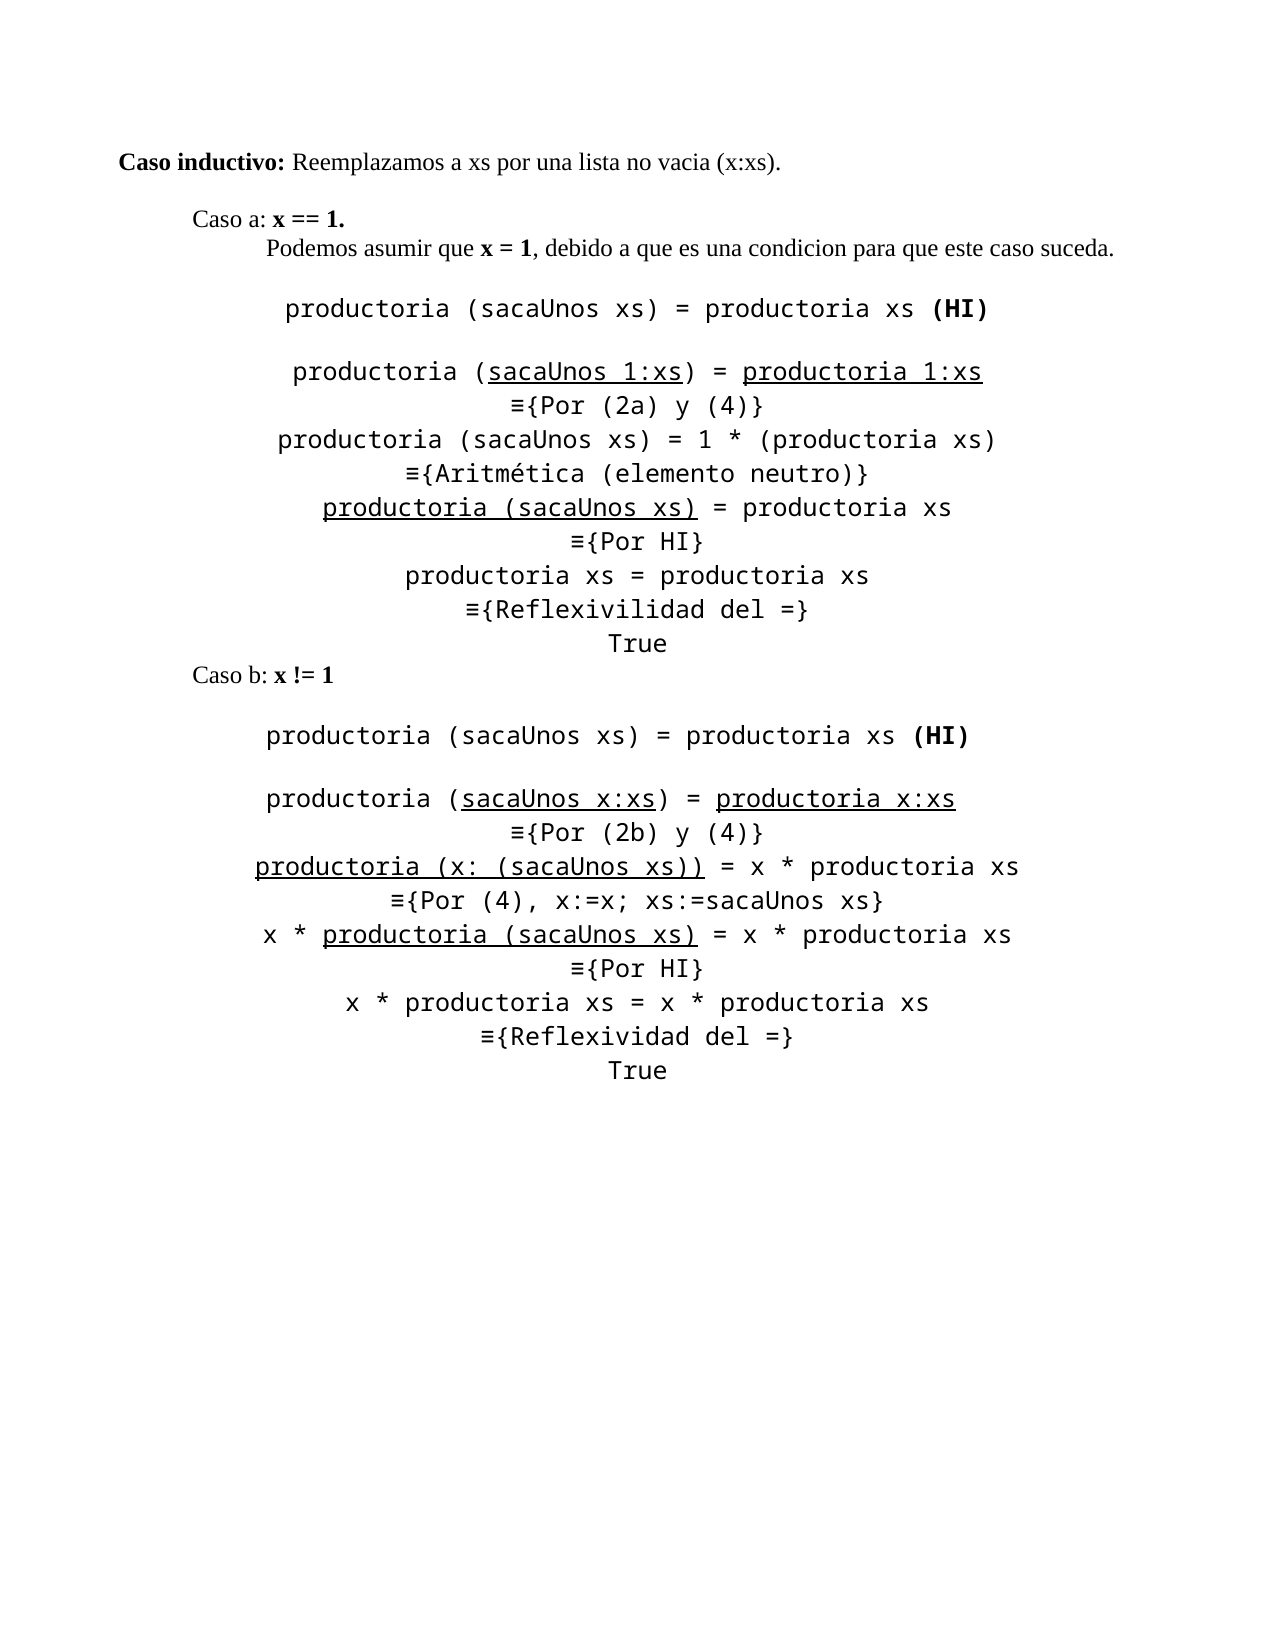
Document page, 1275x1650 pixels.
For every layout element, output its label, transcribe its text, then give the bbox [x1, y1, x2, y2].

text Caso b: x != 1 [118, 660, 1157, 689]
text productoria (x: (sacaUnos xs)) = x * productoria xs [118, 848, 1157, 882]
text ≡{Por (2b) y (4)} [118, 814, 1157, 848]
text ≡{Por (2a) y (4)} [118, 387, 1157, 422]
text productoria (sacaUnos 1:xs) = productoria 1:xs [118, 353, 1157, 387]
text productoria (sacaUnos xs) = productoria xs (HI) [118, 717, 1157, 752]
text True [118, 1053, 1157, 1087]
text Podemos asumir que x = 1, debido a que es una condicion para que este caso suceda. [118, 233, 1157, 262]
text ≡{Por HI} [118, 524, 1157, 558]
text True [118, 626, 1157, 660]
text productoria xs = productoria xs [118, 558, 1157, 592]
text x * productoria (sacaUnos xs) = x * productoria xs [118, 917, 1157, 951]
text productoria (sacaUnos x:xs) = productoria x:xs [118, 780, 1157, 814]
text ≡{Por HI} [118, 951, 1157, 985]
text x * productoria xs = x * productoria xs [118, 985, 1157, 1019]
text ≡{Reflexividad del =} [118, 1019, 1157, 1053]
text ≡{Por (4), x:=x; xs:=sacaUnos xs} [118, 882, 1157, 917]
text productoria (sacaUnos xs) = 1 * (productoria xs) [118, 422, 1157, 456]
text Caso inductivo: Reemplazamos a xs por una lista no vacia (x:xs). [118, 147, 1157, 176]
text ≡{Reflexivilidad del =} [118, 592, 1157, 626]
text Caso a: x == 1. [118, 204, 1157, 233]
text productoria (sacaUnos xs) = productoria xs [118, 490, 1157, 524]
text productoria (sacaUnos xs) = productoria xs (HI) [118, 291, 1157, 325]
text ≡{Aritmética (elemento neutro)} [118, 456, 1157, 490]
